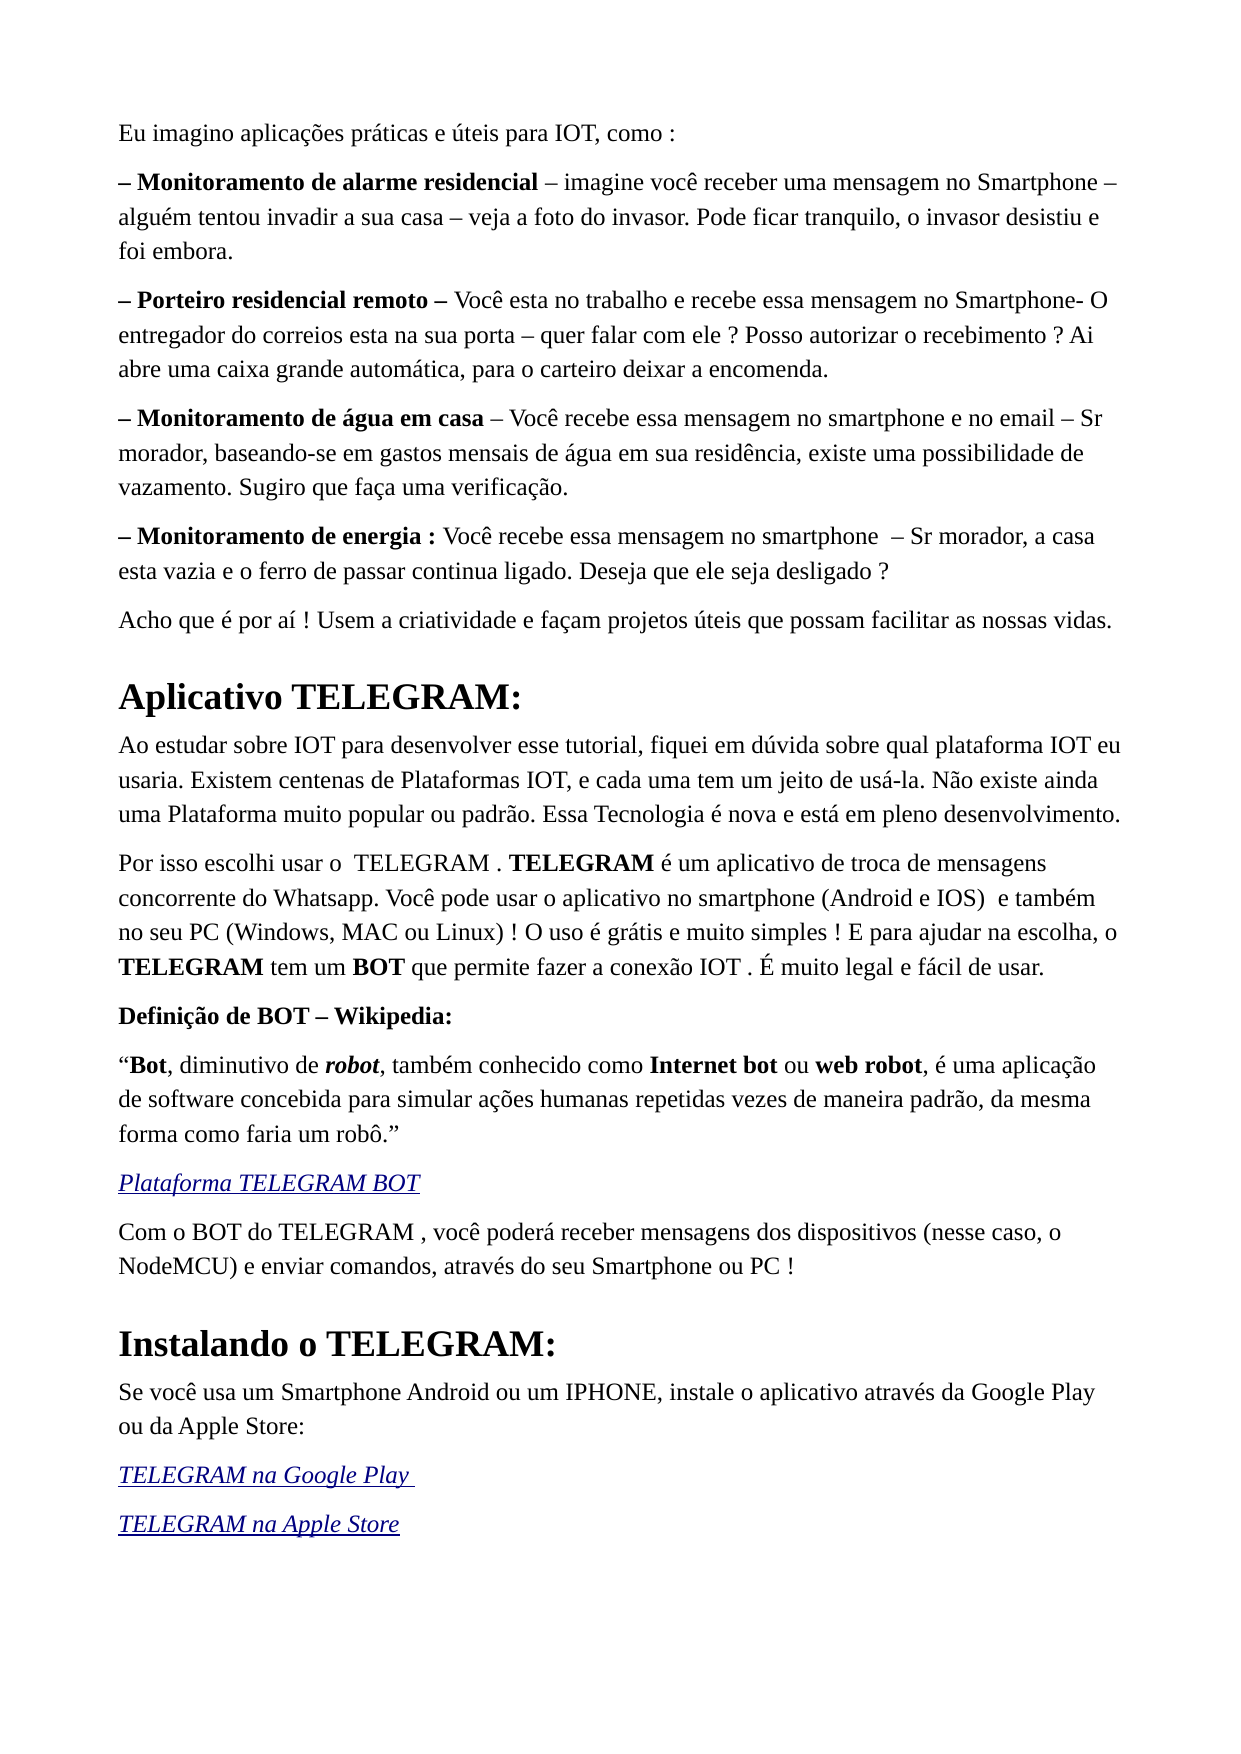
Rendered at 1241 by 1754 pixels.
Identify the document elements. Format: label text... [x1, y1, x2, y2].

subtitle Aplicativo TELEGRAM: [118, 675, 1122, 718]
text Com o BOT do TELEGRAM , você poderá receber mensagens dos dispositivos (nesse caso, o NodeMCU) e enviar comandos, através do seu Smartphone ou PC ! [118, 1217, 1122, 1280]
text TELEGRAM na Google Play [118, 1461, 1122, 1489]
text – Monitoramento de alarme residencial – imagine você receber uma mensagem no Smartphone – alguém tentou invadir a sua casa – veja a foto do invasor. Pode ficar tranquilo, o invasor desistiu e foi embora. [118, 167, 1122, 265]
text TELEGRAM na Apple Store [118, 1509, 1122, 1538]
text – Monitoramento de água em casa – Você recebe essa mensagem no smartphone e no email – Sr morador, baseando-se em gastos mensais de água em sua residência, existe uma possibilidade de vazamento. Sugiro que faça uma verificação. [118, 403, 1122, 501]
text Definição de BOT – Wikipedia: [118, 1001, 1122, 1029]
text Eu imagino aplicações práticas e úteis para IOT, como : [118, 118, 1122, 147]
text Se você usa um Smartphone Android ou um IPHONE, instale o aplicativo através da Google Play ou da Apple Store: [118, 1377, 1122, 1440]
text Por isso escolhi usar o TELEGRAM . TELEGRAM é um aplicativo de troca de mensagens concorrente do Whatsapp. Você pode usar o aplicativo no smartphone (Android e IOS) e também no seu PC (Windows, MAC ou Linux) ! O uso é grátis e muito simples ! E para ajudar na escolha, o TELEGRAM tem um BOT que permite fazer a conexão IOT . É muito legal e fácil de usar. [118, 848, 1122, 981]
subtitle Instalando o TELEGRAM: [118, 1321, 1122, 1364]
text Ao estudar sobre IOT para desenvolver esse tutorial, fiquei em dúvida sobre qual plataforma IOT eu usaria. Existem centenas de Plataformas IOT, e cada uma tem um jeito de usá-la. Não existe ainda uma Plataforma muito popular ou padrão. Essa Tecnologia é nova e está em pleno desenvolvimento. [118, 730, 1122, 828]
text – Porteiro residencial remoto – Você esta no trabalho e recebe essa mensagem no Smartphone- O entregador do correios esta na sua porta – quer falar com ele ? Posso autorizar o recebimento ? Ai abre uma caixa grande automática, para o carteiro deixar a encomenda. [118, 285, 1122, 383]
text “Bot, diminutivo de robot, também conhecido como Internet bot ou web robot, é uma aplicação de software concebida para simular ações humanas repetidas vezes de maneira padrão, da mesma forma como faria um robô.” [118, 1050, 1122, 1148]
text Acho que é por aí ! Usem a criatividade e façam projetos úteis que possam facilitar as nossas vidas. [118, 605, 1122, 633]
text – Monitoramento de energia : Você recebe essa mensagem no smartphone – Sr morador, a casa esta vazia e o ferro de passar continua ligado. Deseja que ele seja desligado ? [118, 521, 1122, 584]
text Plataforma TELEGRAM BOT [118, 1168, 1122, 1197]
